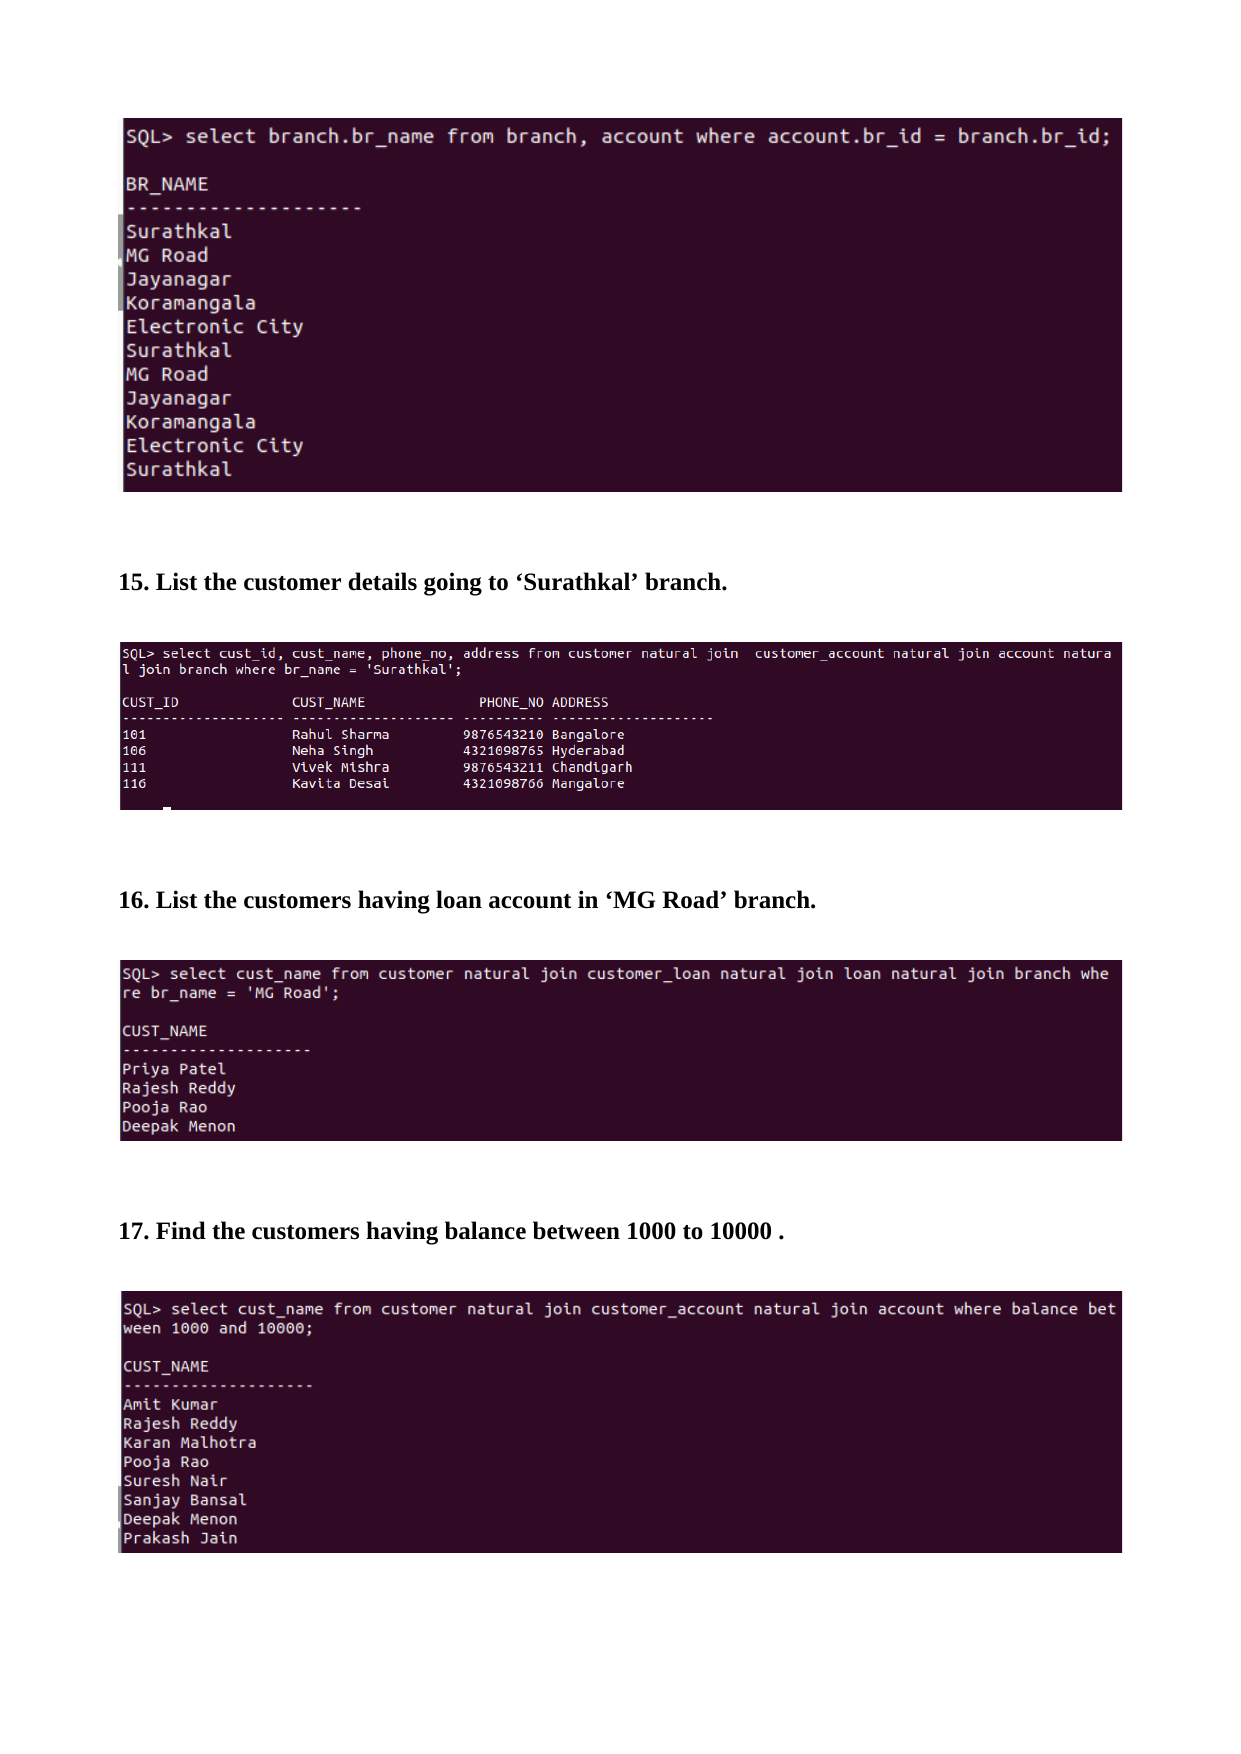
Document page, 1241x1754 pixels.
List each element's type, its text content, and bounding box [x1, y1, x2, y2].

text 16. List the customers having loan account in ‘MG Road’ branch. [118, 885, 1122, 914]
picture [118, 642, 1123, 810]
picture [118, 118, 1123, 492]
text 15. List the customer details going to ‘Surathkal’ branch. [118, 567, 1122, 596]
picture [118, 1291, 1123, 1553]
picture [118, 960, 1123, 1141]
text 17. Find the customers having balance between 1000 to 10000 . [118, 1216, 1122, 1244]
